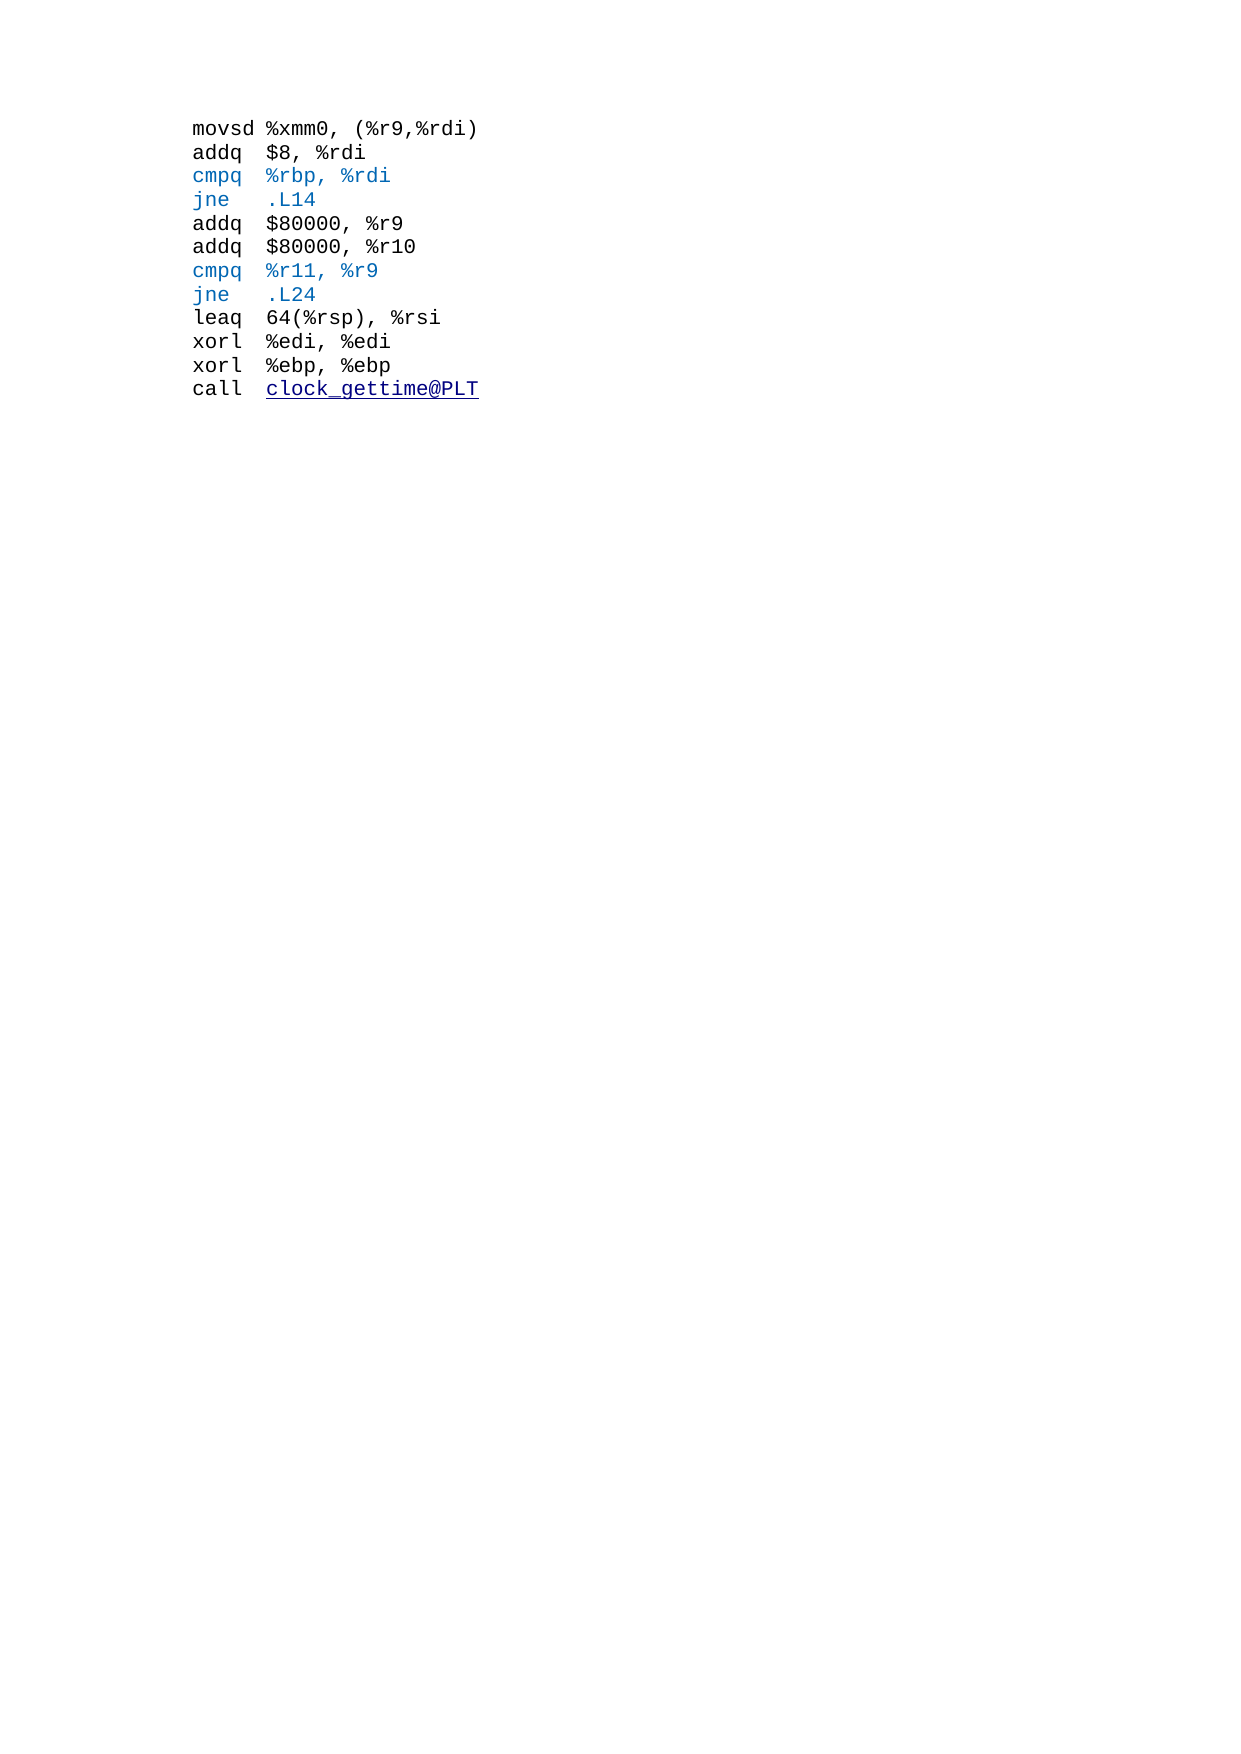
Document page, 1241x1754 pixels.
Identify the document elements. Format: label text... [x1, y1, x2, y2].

text xorl %ebp, %ebp [118, 354, 1122, 378]
text movsd %xmm0, (%r9,%rdi) [118, 118, 1122, 142]
text leaq 64(%rsp), %rsi [118, 307, 1122, 331]
text addq $80000, %r10 [118, 236, 1122, 260]
text call clock_gettime@PLT [118, 378, 1122, 402]
text jne .L14 [118, 189, 1122, 213]
text addq $80000, %r9 [118, 213, 1122, 236]
text addq $8, %rdi [118, 142, 1122, 165]
text xorl %edi, %edi [118, 331, 1122, 354]
text jne .L24 [118, 284, 1122, 307]
text cmpq %rbp, %rdi [118, 165, 1122, 189]
text cmpq %r11, %r9 [118, 260, 1122, 284]
